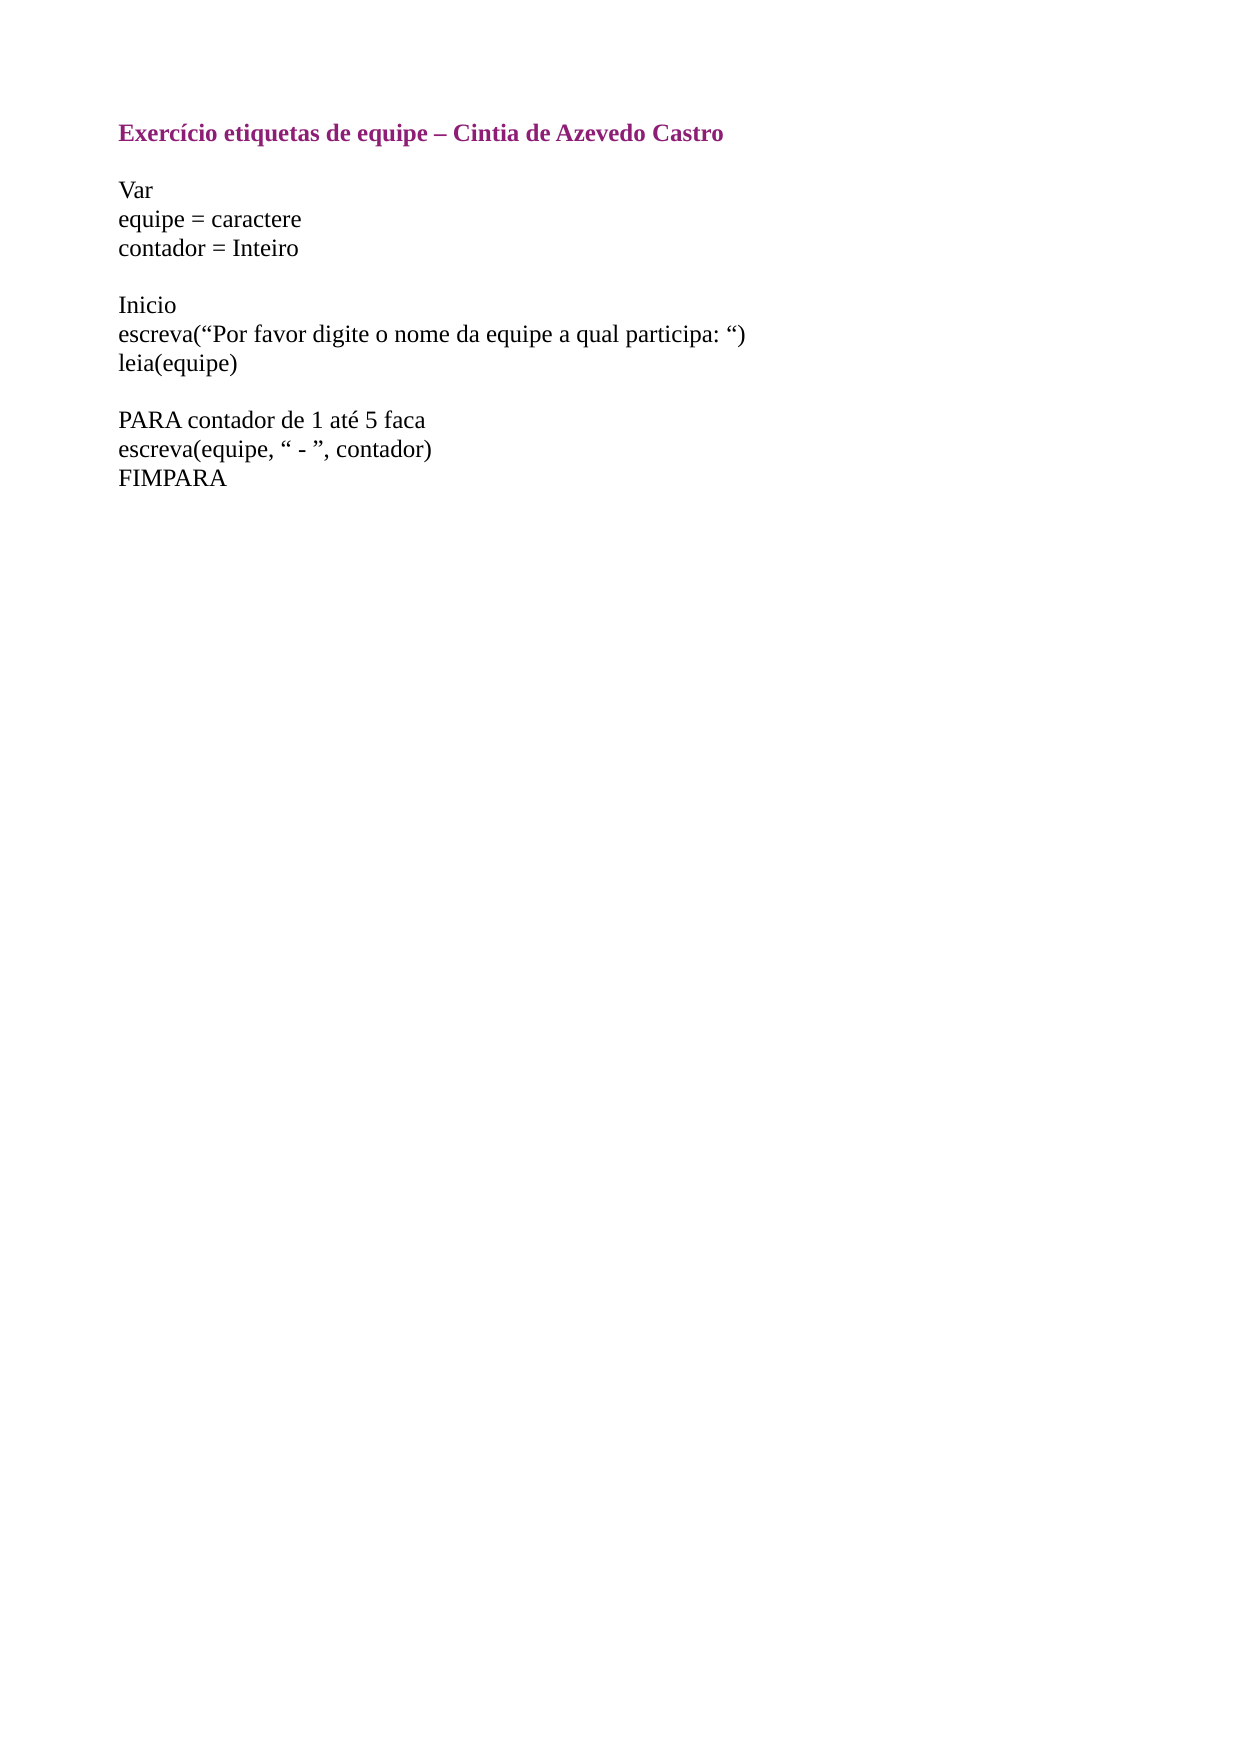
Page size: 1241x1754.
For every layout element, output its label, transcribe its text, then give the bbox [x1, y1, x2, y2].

text Exercício etiquetas de equipe – Cintia de Azevedo Castro [118, 118, 1122, 147]
text Inicio [118, 291, 1122, 319]
text PARA contador de 1 até 5 faca [118, 406, 1122, 434]
text contador = Inteiro [118, 233, 1122, 262]
text equipe = caractere [118, 204, 1122, 233]
text escreva(“Por favor digite o nome da equipe a qual participa: “) [118, 319, 1122, 348]
text leia(equipe) [118, 348, 1122, 377]
text Var [118, 176, 1122, 204]
text escreva(equipe, “ - ”, contador) [118, 434, 1122, 463]
text FIMPARA [118, 463, 1122, 492]
